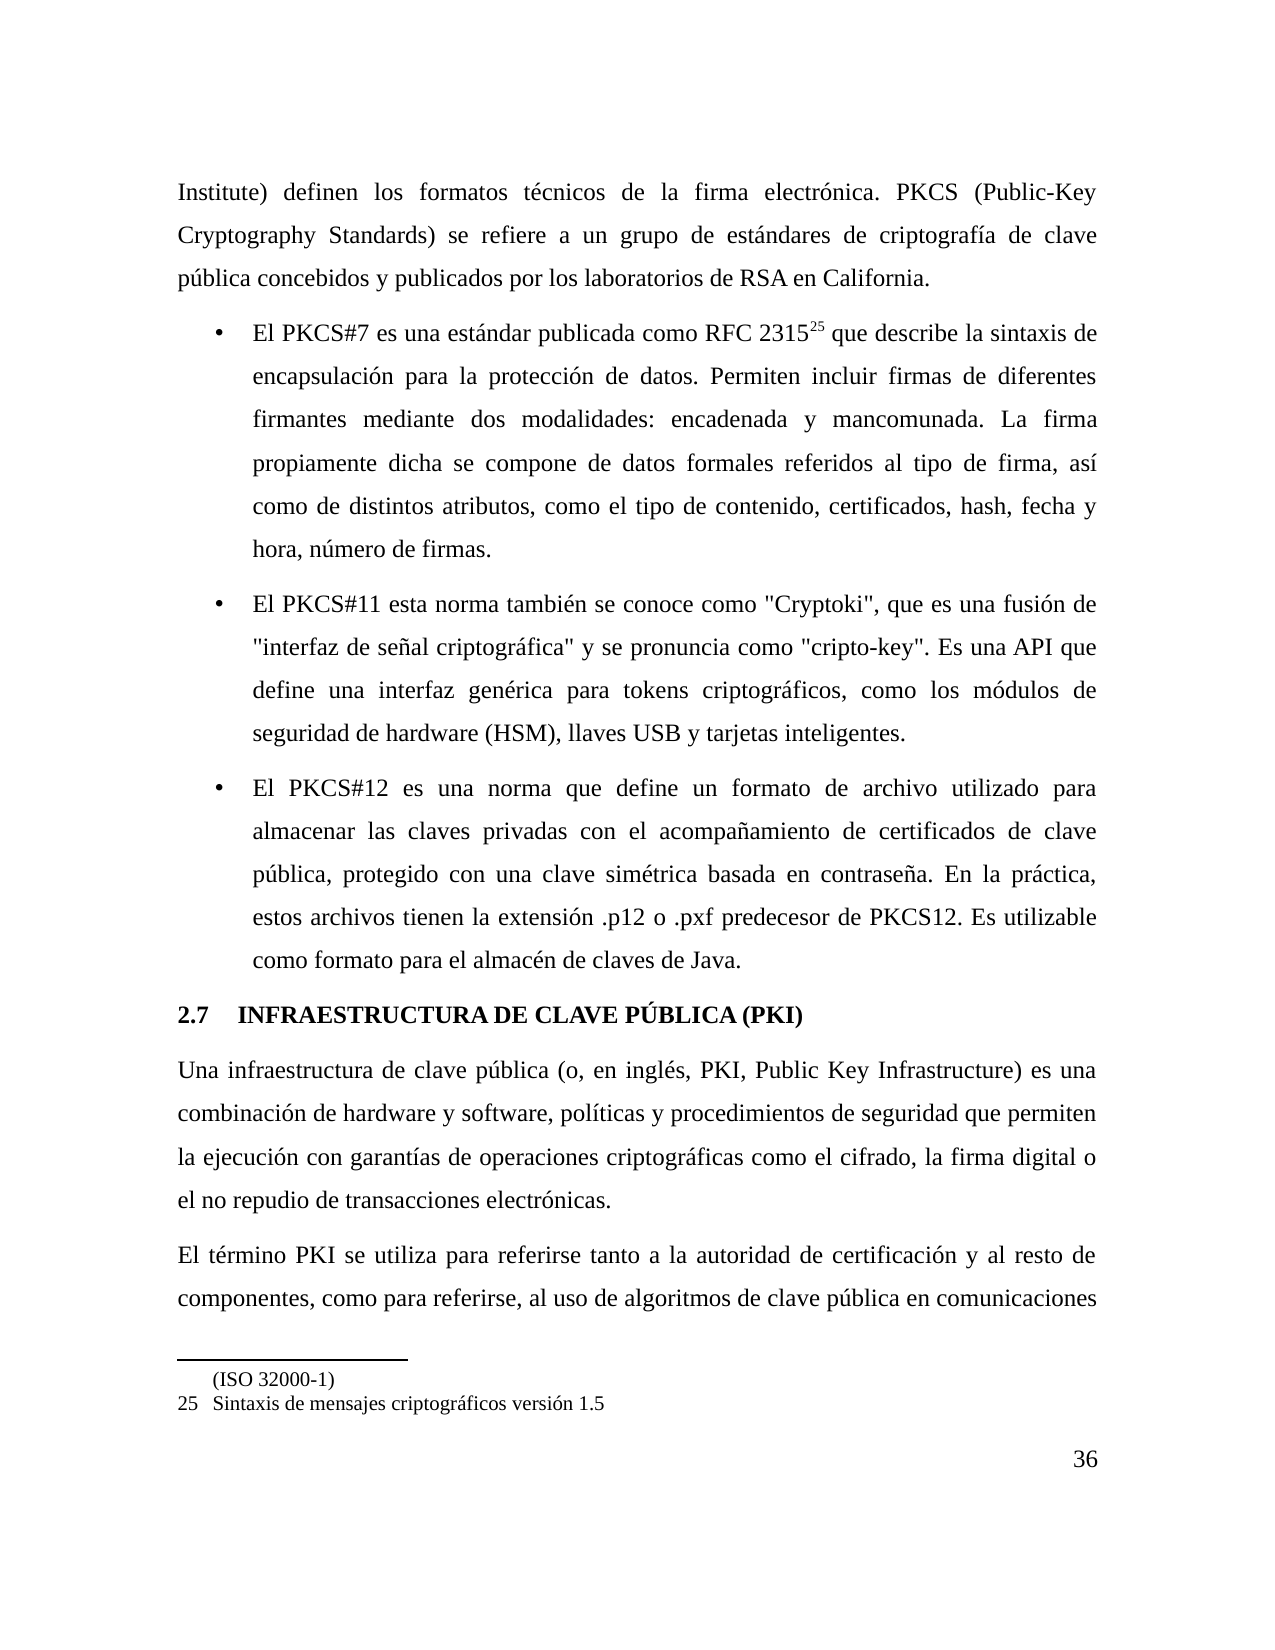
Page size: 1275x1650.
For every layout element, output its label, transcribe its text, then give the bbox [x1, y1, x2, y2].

list El PKCS#7 es una estándar publicada como RFC 2315 que describe la sintaxis de encapsulación para la protección de datos. Permiten incluir firmas de diferentes firmantes mediante dos modalidades: encadenada y mancomunada. La firma propiamente dicha se compone de datos formales referidos al tipo de firma, así como de distintos atributos, como el tipo de contenido, certificados, hash, fecha y hora, número de firmas. [215, 318, 1098, 563]
list Sintaxis de mensajes criptográficos versión 1.5 [177, 1391, 1098, 1414]
text Una infraestructura de clave pública (o, en inglés, PKI, Public Key Infrastructure) es una combinación de hardware y software, políticas y procedimientos de seguridad que permiten la ejecución con garantías de operaciones criptográficas como el cifrado, la firma digital o el no repudio de transacciones electrónicas. [177, 1055, 1098, 1213]
list El PKCS#12 es una norma que define un formato de archivo utilizado para almacenar las claves privadas con el acompañamiento de certificados de clave pública, protegido con una clave simétrica basada en contraseña. En la práctica, estos archivos tienen la extensión .p12 o .pxf predecesor de PKCS12. Es utilizable como formato para el almacén de claves de Java. [215, 773, 1098, 974]
list El PKCS#11 esta norma también se conoce como "Cryptoki", que es una fusión de "interfaz de señal criptográfica" y se pronuncia como "cripto-key". Es una API que define una interfaz genérica para tokens criptográficos, como los módulos de seguridad de hardware (HSM), llaves USB y tarjetas inteligentes. [215, 589, 1098, 747]
subtitle INFRAESTRUCTURA DE CLAVE PÚBLICA (PKI) [177, 1001, 1098, 1029]
text El término PKI se utiliza para referirse tanto a la autoridad de certificación y al resto de componentes, como para referirse, al uso de algoritmos de clave pública en comunicaciones [177, 1240, 1098, 1312]
text Institute) definen los formatos técnicos de la firma electrónica. PKCS (Public-Key Cryptography Standards) se refiere a un grupo de estándares de criptografía de clave pública concebidos y publicados por los laboratorios de RSA en California. [177, 177, 1098, 292]
text (ISO 32000-1) [177, 1366, 1098, 1391]
